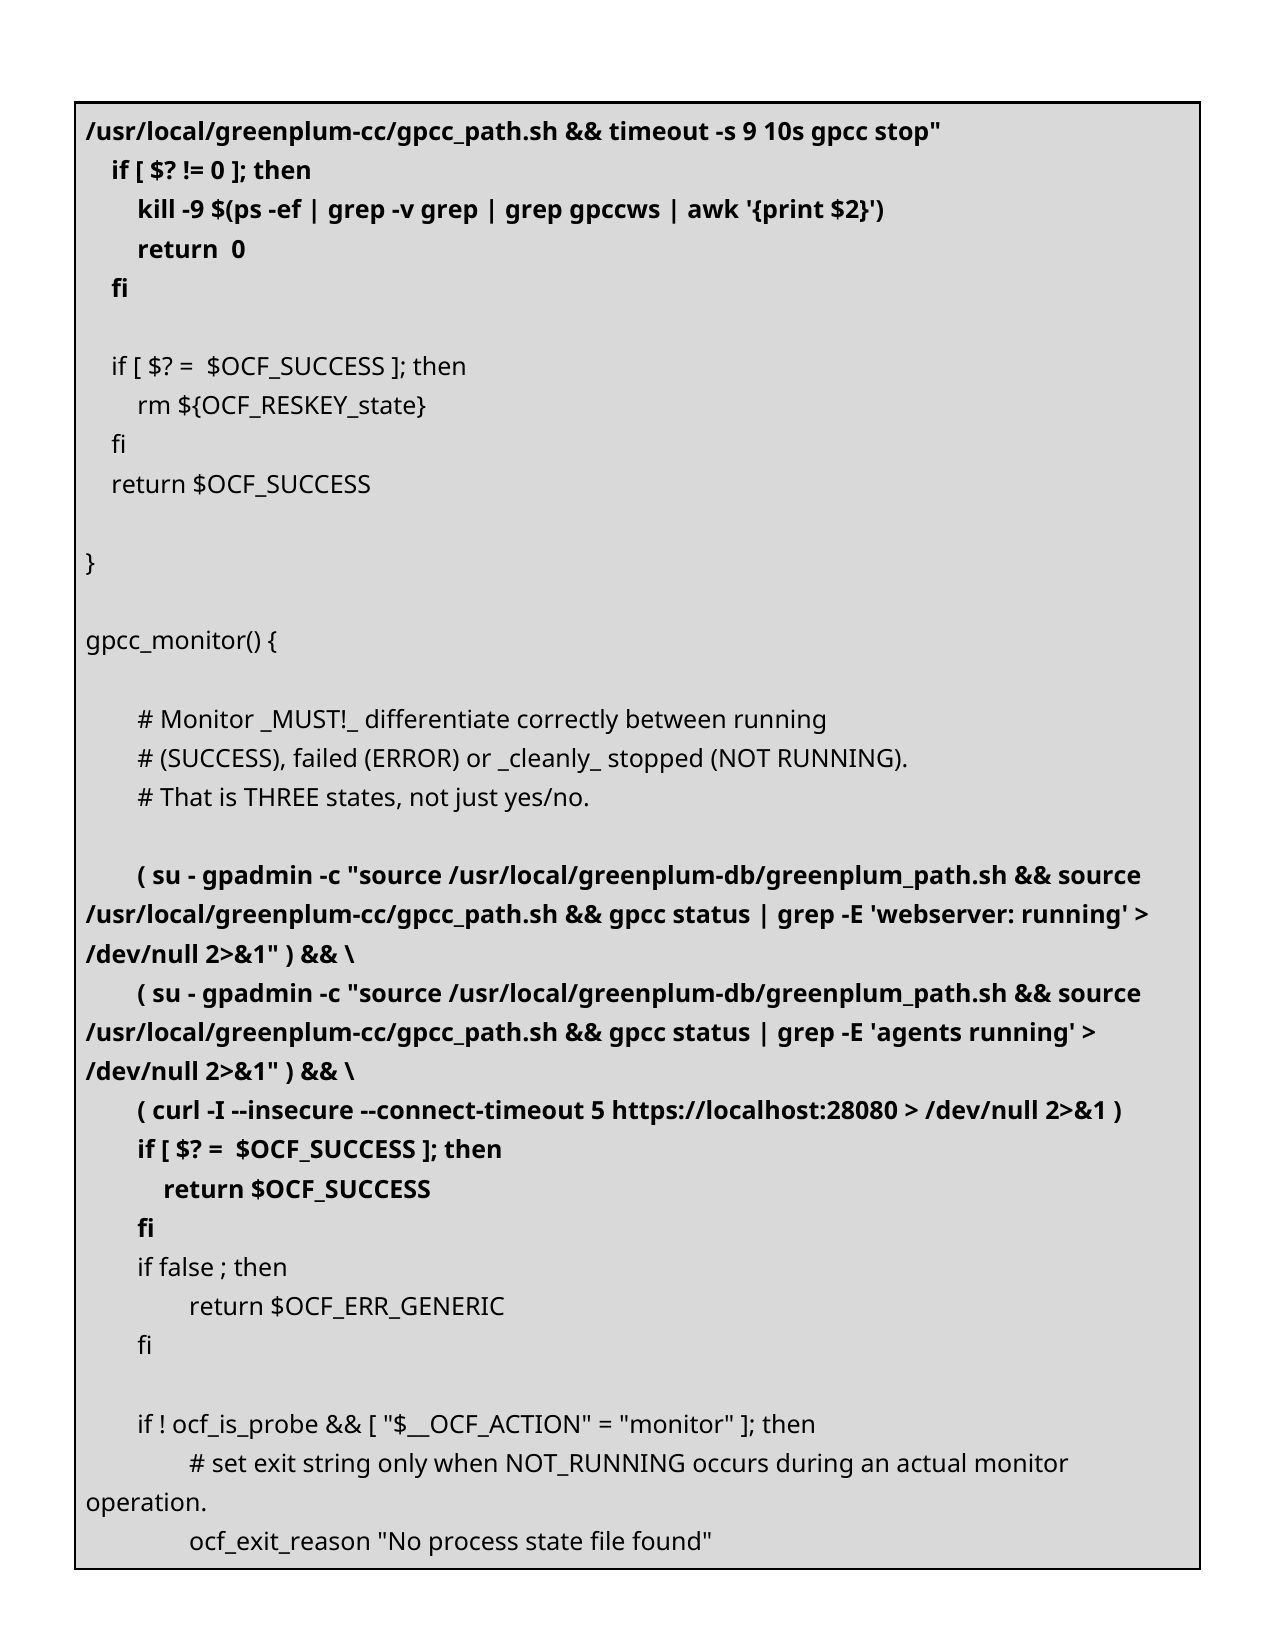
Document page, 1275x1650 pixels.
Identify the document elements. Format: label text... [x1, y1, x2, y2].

table_header /usr/local/greenplum-cc/gpcc_path.sh && timeout -s 9 10s gpcc stop" if [ $? != 0 ]; then kill -9 $(ps -ef | grep -v grep | grep gpccws | awk '{print $2}') return 0 fi if [ $? = $OCF_SUCCESS ]; then rm ${OCF_RESKEY_state} fi return $OCF_SUCCESS } gpcc_monitor() { # Monitor _MUST!_ differentiate correctly between running # (SUCCESS), failed (ERROR) or _cleanly_ stopped (NOT RUNNING). # That is THREE states, not just yes/no. ( su - gpadmin -c "source /usr/local/greenplum-db/greenplum_path.sh && source /usr/local/greenplum-cc/gpcc_path.sh && gpcc status | grep -E 'webserver: running' > /dev/null 2>&1" ) && \ ( su - gpadmin -c "source /usr/local/greenplum-db/greenplum_path.sh && source /usr/local/greenplum-cc/gpcc_path.sh && gpcc status | grep -E 'agents running' > /dev/null 2>&1" ) && \ ( curl -I --insecure --connect-timeout 5 https://localhost:28080 > /dev/null 2>&1 ) if [ $? = $OCF_SUCCESS ]; then return $OCF_SUCCESS fi if false ; then return $OCF_ERR_GENERIC fi if ! ocf_is_probe && [ "$__OCF_ACTION" = "monitor" ]; then # set exit string only when NOT_RUNNING occurs during an actual monitor operation. ocf_exit_reason "No process state file found" [76, 104, 1199, 1568]
